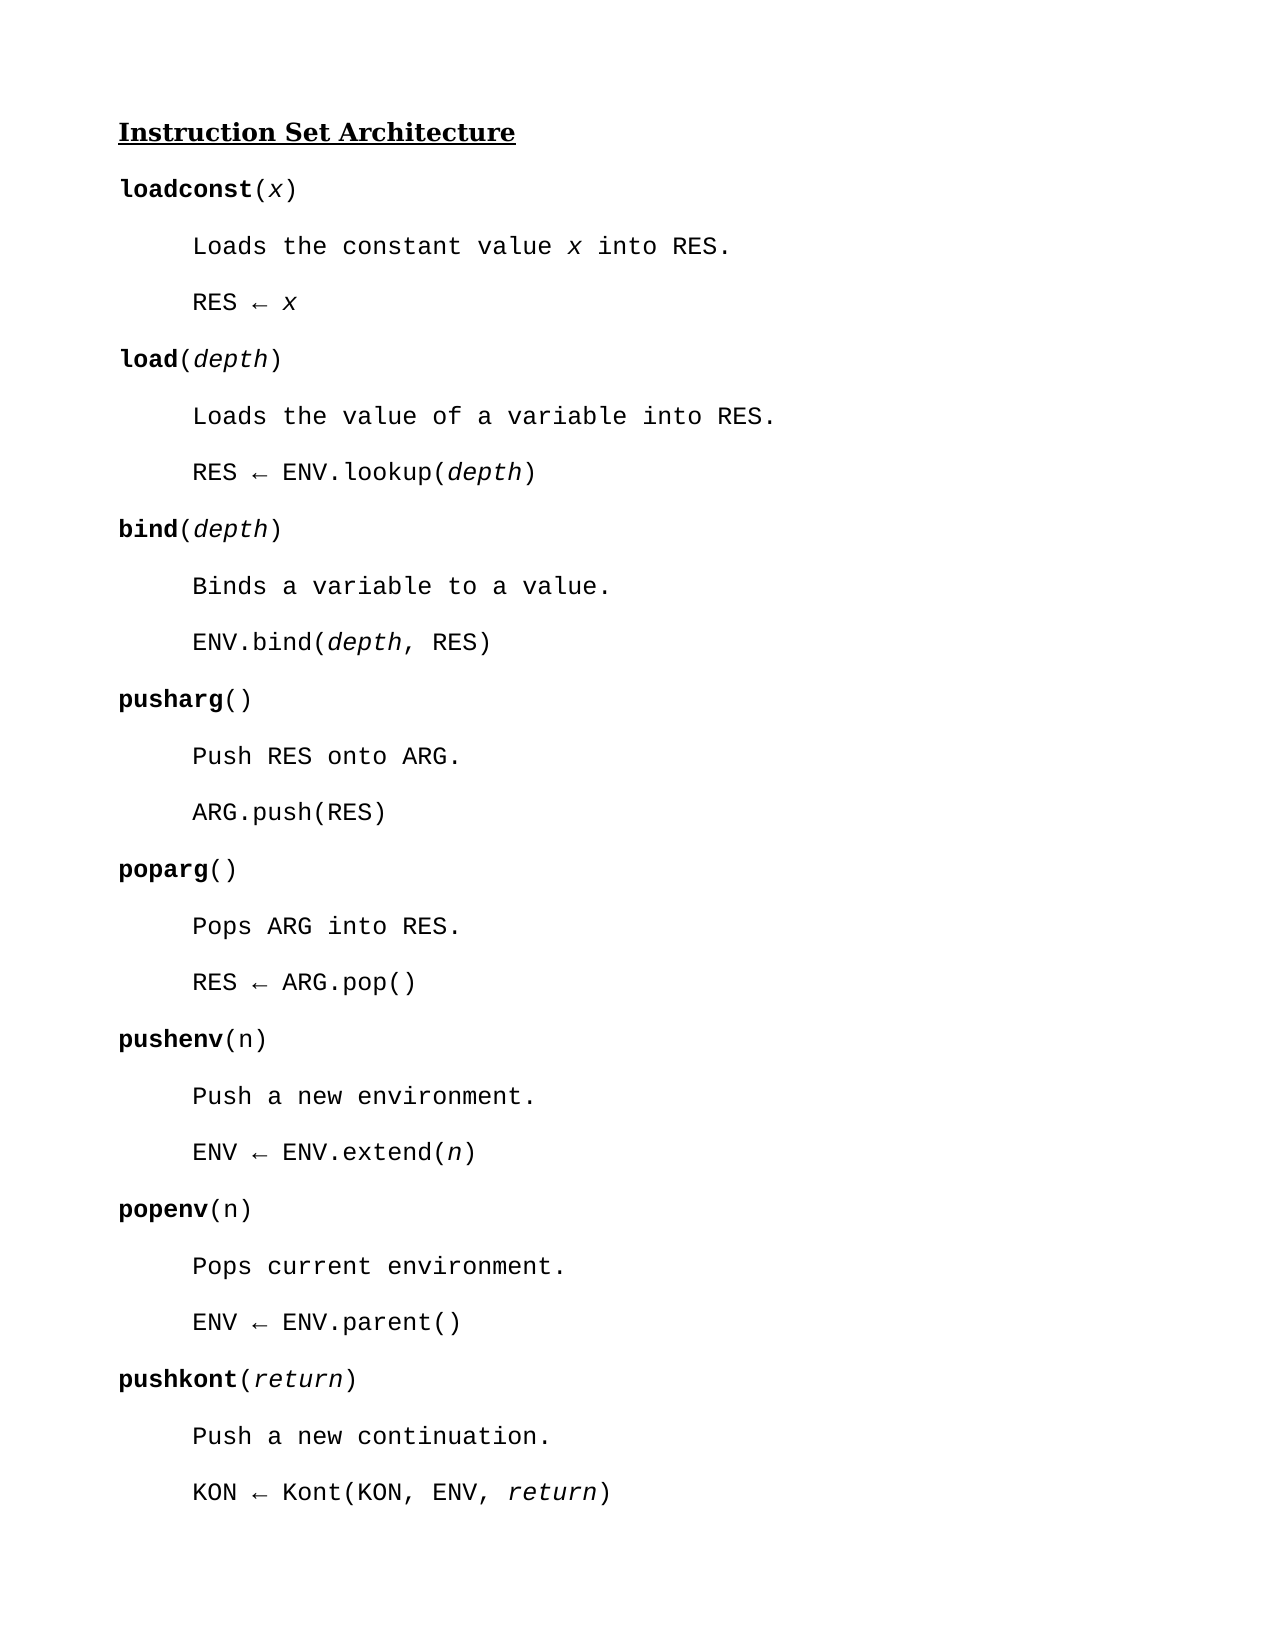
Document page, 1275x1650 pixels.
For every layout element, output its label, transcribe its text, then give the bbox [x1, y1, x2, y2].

text Binds a variable to a value. [118, 573, 1157, 602]
text KON ← Kont(KON, ENV, return) [118, 1480, 1157, 1508]
text RES ← x [118, 290, 1157, 318]
text Instruction Set Architecture [118, 118, 1157, 147]
text Push RES onto ARG. [118, 743, 1157, 772]
text bind(depth) [118, 517, 1157, 545]
text Loads the constant value x into RES. [118, 233, 1157, 262]
text ENV ← ENV.parent() [118, 1310, 1157, 1338]
text Pops current environment. [118, 1253, 1157, 1282]
text ARG.push(RES) [118, 800, 1157, 828]
text popenv(n) [118, 1197, 1157, 1225]
text Push a new environment. [118, 1083, 1157, 1112]
text pusharg() [118, 687, 1157, 715]
text pushenv(n) [118, 1027, 1157, 1055]
text poparg() [118, 857, 1157, 885]
text RES ← ENV.lookup(depth) [118, 460, 1157, 488]
text pushkont(return) [118, 1367, 1157, 1395]
text load(depth) [118, 347, 1157, 375]
text Push a new continuation. [118, 1423, 1157, 1452]
text loadconst(x) [118, 177, 1157, 205]
text RES ← ARG.pop() [118, 970, 1157, 998]
text ENV ← ENV.extend(n) [118, 1140, 1157, 1168]
text Loads the value of a variable into RES. [118, 403, 1157, 432]
text Pops ARG into RES. [118, 913, 1157, 942]
text ENV.bind(depth, RES) [118, 630, 1157, 658]
